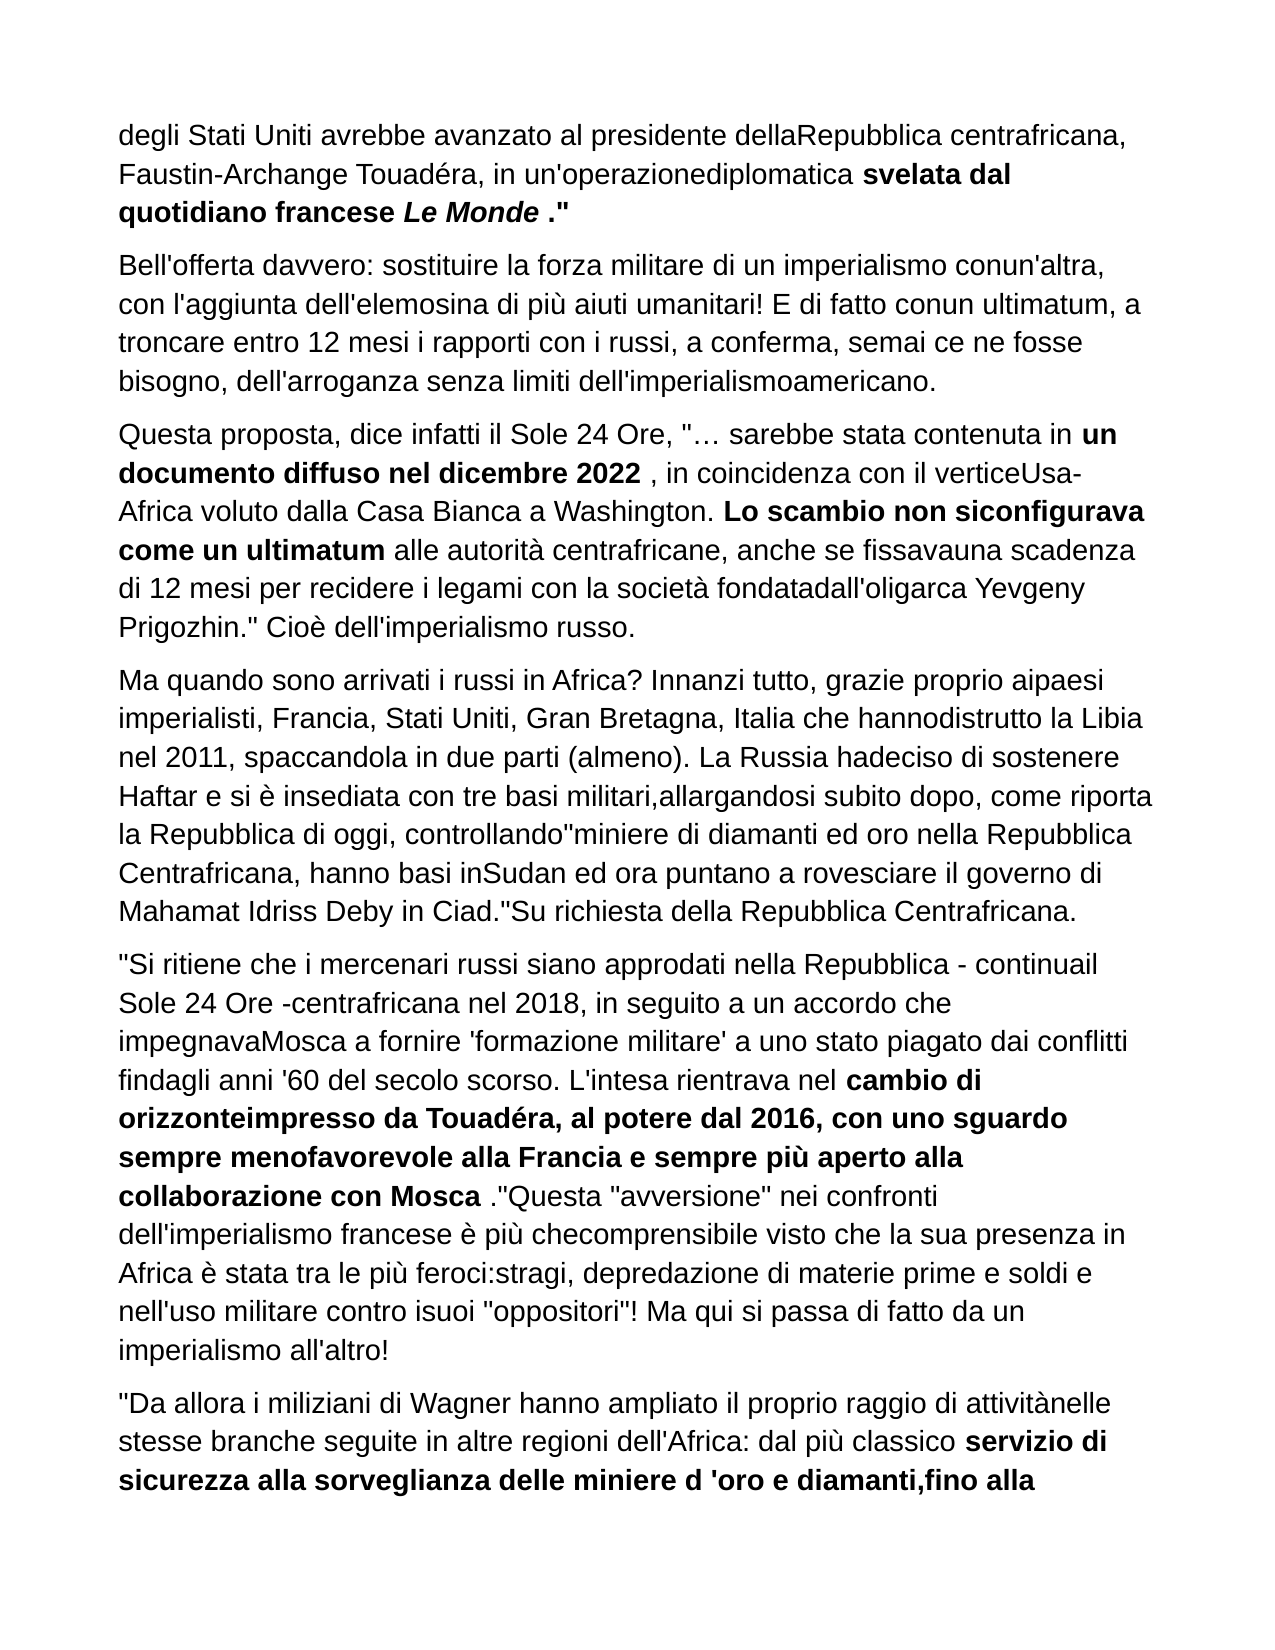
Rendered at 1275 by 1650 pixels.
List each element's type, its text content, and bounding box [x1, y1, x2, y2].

text Bell'offerta davvero: sostituire la forza militare di un imperialismo conun'altra, con l'aggiunta dell'elemosina di più aiuti umanitari! E di fatto conun ultimatum, a troncare entro 12 mesi i rapporti con i russi, a conferma, semai ce ne fosse bisogno, dell'arroganza senza limiti dell'imperialismoamericano. [118, 248, 1157, 397]
text "Da allora i miliziani di Wagner hanno ampliato il proprio raggio di attivitànelle stesse branche seguite in altre regioni dell'Africa: dal più classico servizio di sicurezza alla sorveglianza delle miniere d 'oro e diamanti,fino alla [118, 1386, 1157, 1496]
text "Si ritiene che i mercenari russi siano approdati nella Repubblica - continuail Sole 24 Ore -centrafricana nel 2018, in seguito a un accordo che impegnavaMosca a fornire 'formazione militare' a uno stato piagato dai conflitti findagli anni '60 del secolo scorso. L'intesa rientrava nel cambio di orizzonteimpresso da Touadéra, al potere dal 2016, con uno sguardo sempre menofavorevole alla Francia e sempre più aperto alla collaborazione con Mosca ."Questa "avversione" nei confronti dell'imperialismo francese è più checomprensibile visto che la sua presenza in Africa è stata tra le più feroci:stragi, depredazione di materie prime e soldi e nell'uso militare contro isuoi "oppositori"! Ma qui si passa di fatto da un imperialismo all'altro! [118, 947, 1157, 1366]
text Ma quando sono arrivati i russi in Africa? Innanzi tutto, grazie proprio aipaesi imperialisti, Francia, Stati Uniti, Gran Bretagna, Italia che hannodistrutto la Libia nel 2011, spaccandola in due parti (almeno). La Russia hadeciso di sostenere Haftar e si è insediata con tre basi militari,allargandosi subito dopo, come riporta la Repubblica di oggi, controllando"miniere di diamanti ed oro nella Repubblica Centrafricana, hanno basi inSudan ed ora puntano a rovesciare il governo di Mahamat Idriss Deby in Ciad."Su richiesta della Repubblica Centrafricana. [118, 663, 1157, 928]
text degli Stati Uniti avrebbe avanzato al presidente dellaRepubblica centrafricana, Faustin-Archange Touadéra, in un'operazionediplomatica svelata dal quotidiano francese Le Monde ." [118, 118, 1157, 229]
text Questa proposta, dice infatti il Sole 24 Ore, "… sarebbe stata contenuta in un documento diffuso nel dicembre 2022 , in coincidenza con il verticeUsa-Africa voluto dalla Casa Bianca a Washington. Lo scambio non siconfigurava come un ultimatum alle autorità centrafricane, anche se fissavauna scadenza di 12 mesi per recidere i legami con la società fondatadall'oligarca Yevgeny Prigozhin." Cioè dell'imperialismo russo. [118, 417, 1157, 643]
